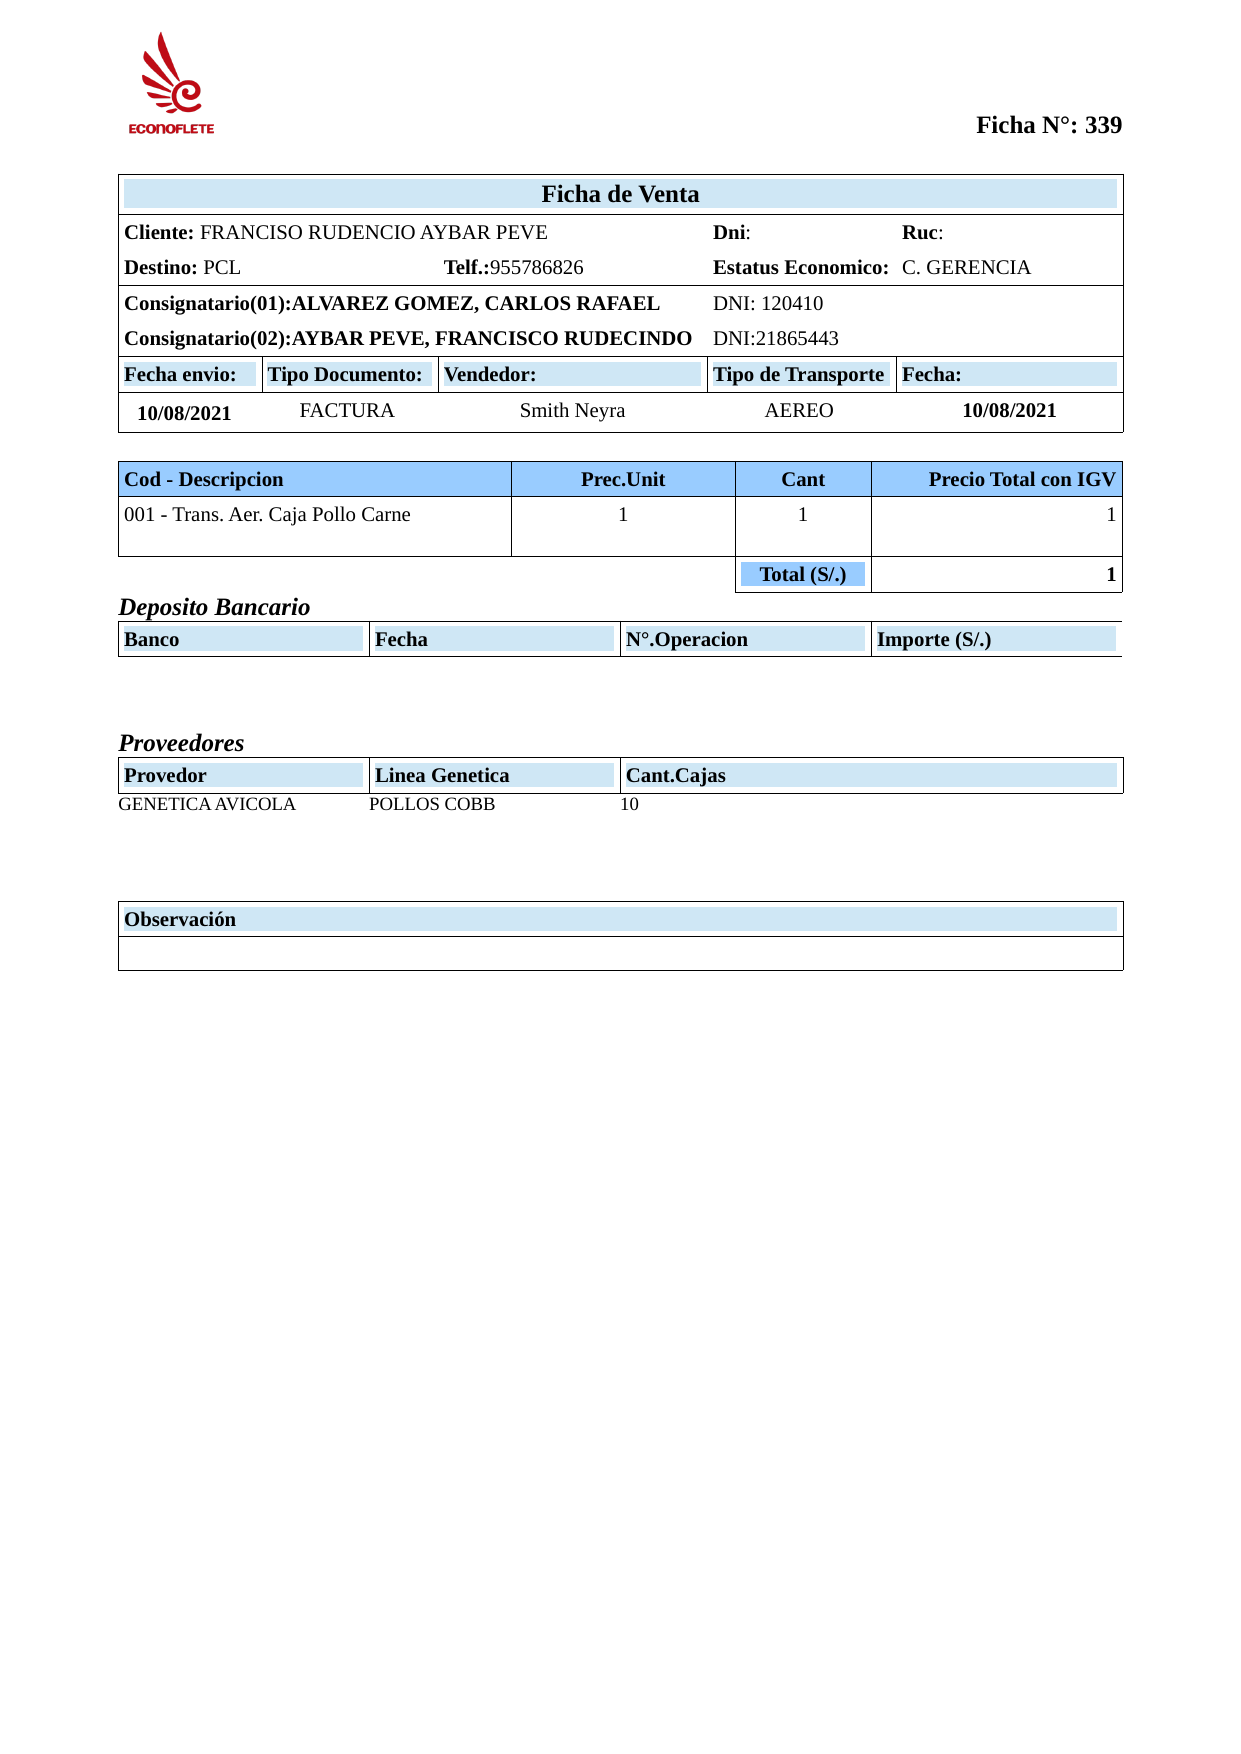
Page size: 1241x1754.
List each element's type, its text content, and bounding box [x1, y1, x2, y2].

table_cell DNI:21865443 [707, 321, 1123, 356]
table_cell [118, 836, 369, 858]
table_cell [620, 879, 1123, 901]
table_cell [620, 657, 871, 680]
table_cell POLLOS COBB [369, 794, 620, 814]
text Deposito Bancario [118, 592, 1122, 621]
table_header Cant.Cajas [621, 758, 1123, 793]
table_cell GENETICA AVICOLA [118, 794, 369, 814]
table_cell 001 - Trans. Aer. Caja Pollo Carne [119, 497, 511, 556]
table_cell Consignatario(02):AYBAR PEVE, FRANCISCO RUDECINDO [119, 321, 707, 356]
table_cell [620, 836, 1123, 858]
table_cell [620, 705, 871, 728]
table_cell Vendedor: [439, 357, 707, 392]
table_cell [369, 879, 620, 901]
table_cell Estatus Economico: [707, 249, 896, 285]
table_cell Tipo Documento: [263, 357, 438, 392]
table_cell Fecha: [897, 357, 1123, 392]
table_header Linea Genetica [370, 758, 620, 793]
table_header Fecha [370, 622, 620, 656]
table_cell [118, 557, 511, 592]
table_cell [118, 705, 369, 728]
table_cell 10/08/2021 [119, 393, 262, 432]
table_cell Cliente: FRANCISO RUDENCIO AYBAR PEVE [119, 215, 707, 249]
table_cell [871, 705, 1122, 728]
picture [118, 31, 225, 134]
table_header Provedor [119, 758, 369, 793]
table_cell [369, 858, 620, 879]
table_cell [118, 815, 369, 836]
table_header Precio Total con IGV [872, 462, 1122, 496]
table_cell [118, 680, 369, 704]
table_cell 1 [872, 497, 1122, 556]
table_cell C. GERENCIA [896, 249, 1123, 285]
table_cell Telf.:955786826 [438, 249, 707, 285]
table_header Prec.Unit [512, 462, 735, 496]
table_header Ficha de Venta [119, 175, 1123, 214]
table_cell [369, 680, 620, 704]
table_header Cant [736, 462, 871, 496]
table_cell Dni: [707, 215, 896, 249]
table_cell [620, 858, 1123, 879]
table_cell 10/08/2021 [896, 393, 1123, 432]
table_cell 1 [736, 497, 871, 556]
table_cell 10 [620, 794, 1123, 814]
table_cell [369, 657, 620, 680]
table_cell [369, 836, 620, 858]
table_cell Smith Neyra [438, 393, 707, 432]
table_cell [620, 815, 1123, 836]
table_header N°.Operacion [621, 622, 871, 656]
table_header Cod - Descripcion [119, 462, 511, 496]
table_cell [620, 680, 871, 704]
table_cell FACTURA [262, 393, 438, 432]
table_cell [511, 557, 735, 592]
table_cell Consignatario(01):ALVAREZ GOMEZ, CARLOS RAFAEL [119, 286, 707, 321]
table_header Importe (S/.) [872, 622, 1122, 656]
table_cell Destino: PCL [119, 249, 438, 285]
table_cell [119, 937, 1123, 969]
table_cell [871, 680, 1122, 704]
table_cell [118, 879, 369, 901]
table_cell Tipo de Transporte [708, 357, 896, 392]
table_header Observación [119, 902, 1123, 936]
table_cell 1 [512, 497, 735, 556]
table_cell [871, 657, 1122, 680]
table_cell Total (S/.) [736, 557, 871, 592]
table_cell Ruc: [896, 215, 1123, 249]
table_cell [369, 815, 620, 836]
text Proveedores [118, 728, 1122, 757]
table_cell DNI: 120410 [707, 286, 1123, 321]
table_cell Fecha envio: [119, 357, 262, 392]
table_cell 1 [872, 557, 1122, 592]
table_cell AEREO [707, 393, 896, 432]
table_cell [369, 705, 620, 728]
table_header Banco [119, 622, 369, 656]
table_cell [118, 657, 369, 680]
table_cell [118, 858, 369, 879]
